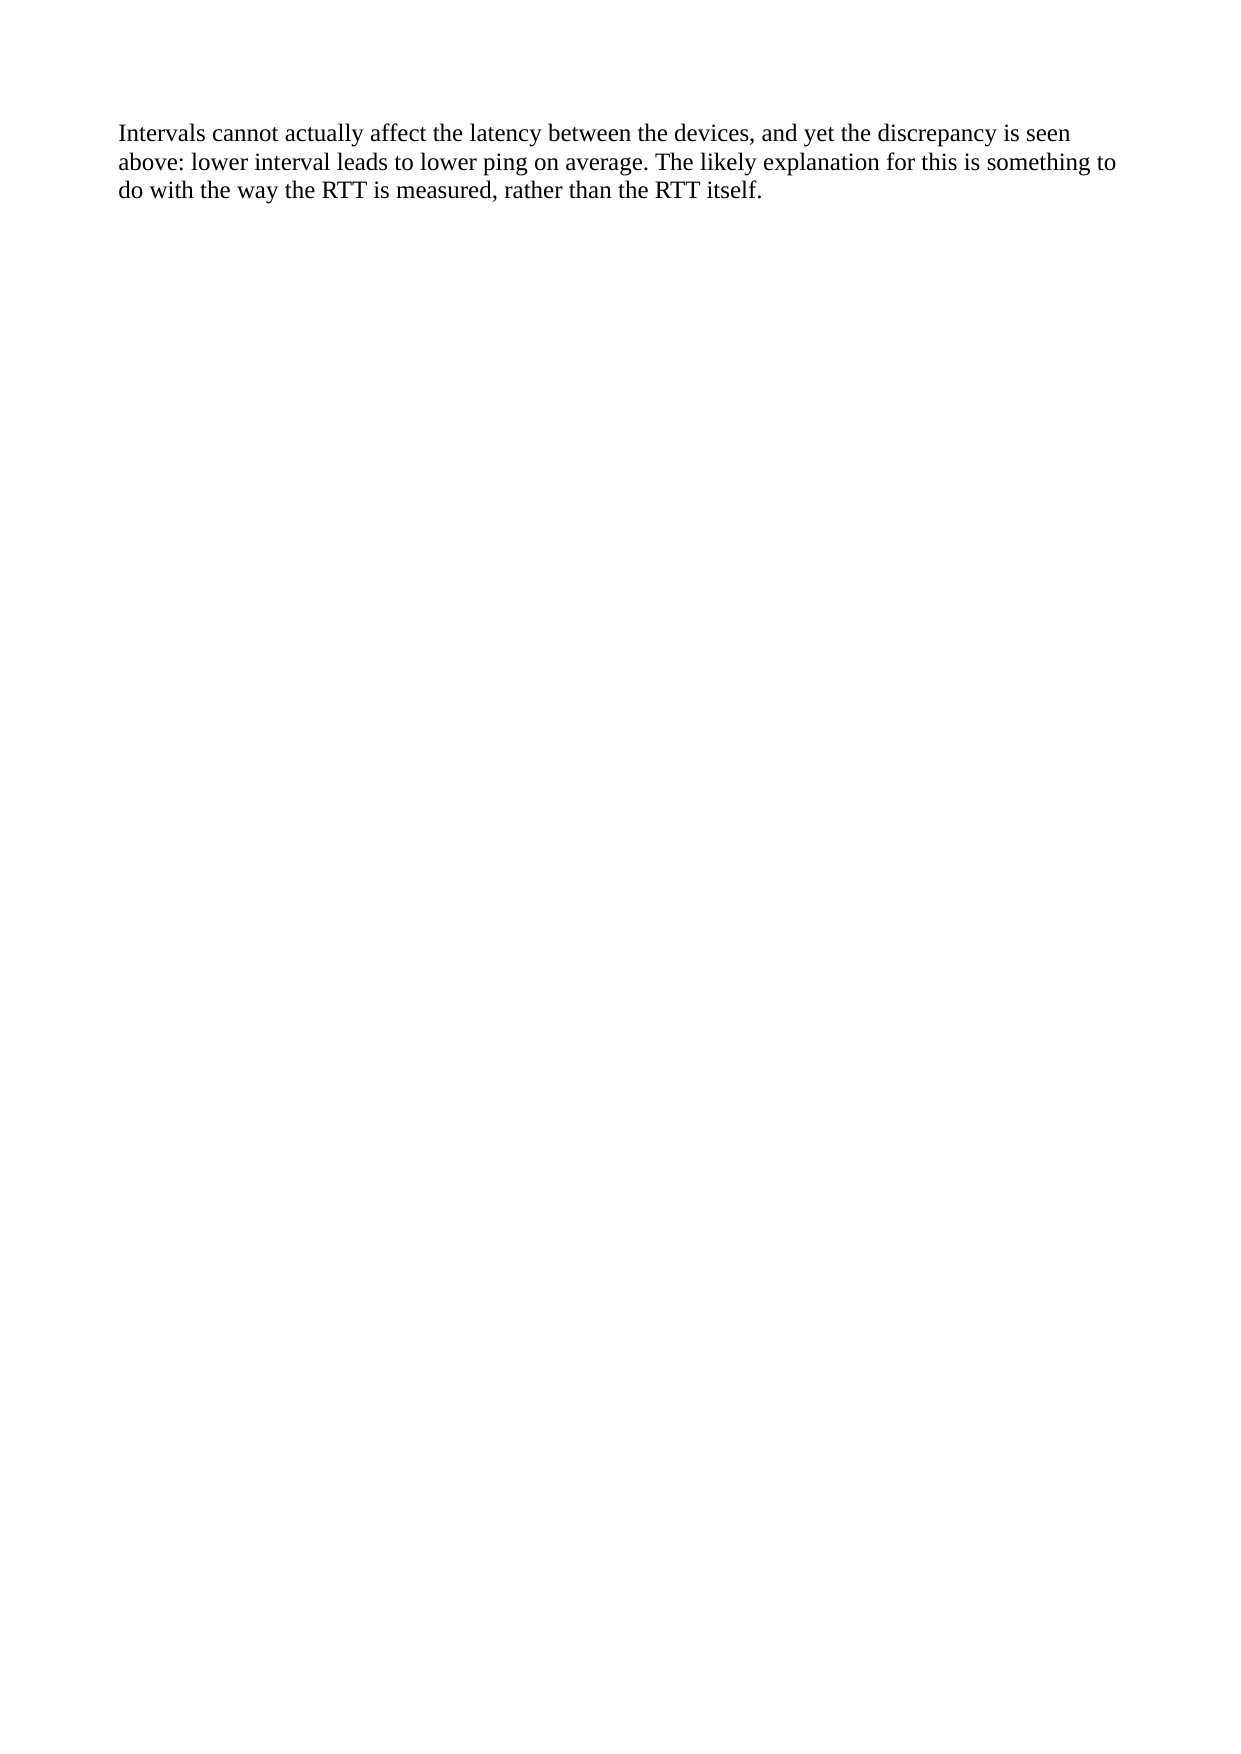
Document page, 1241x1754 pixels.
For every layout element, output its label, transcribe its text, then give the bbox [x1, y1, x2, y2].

text Intervals cannot actually affect the latency between the devices, and yet the discrepancy is seen above: lower interval leads to lower ping on average. The likely explanation for this is something to do with the way the RTT is measured, rather than the RTT itself. [118, 118, 1122, 204]
